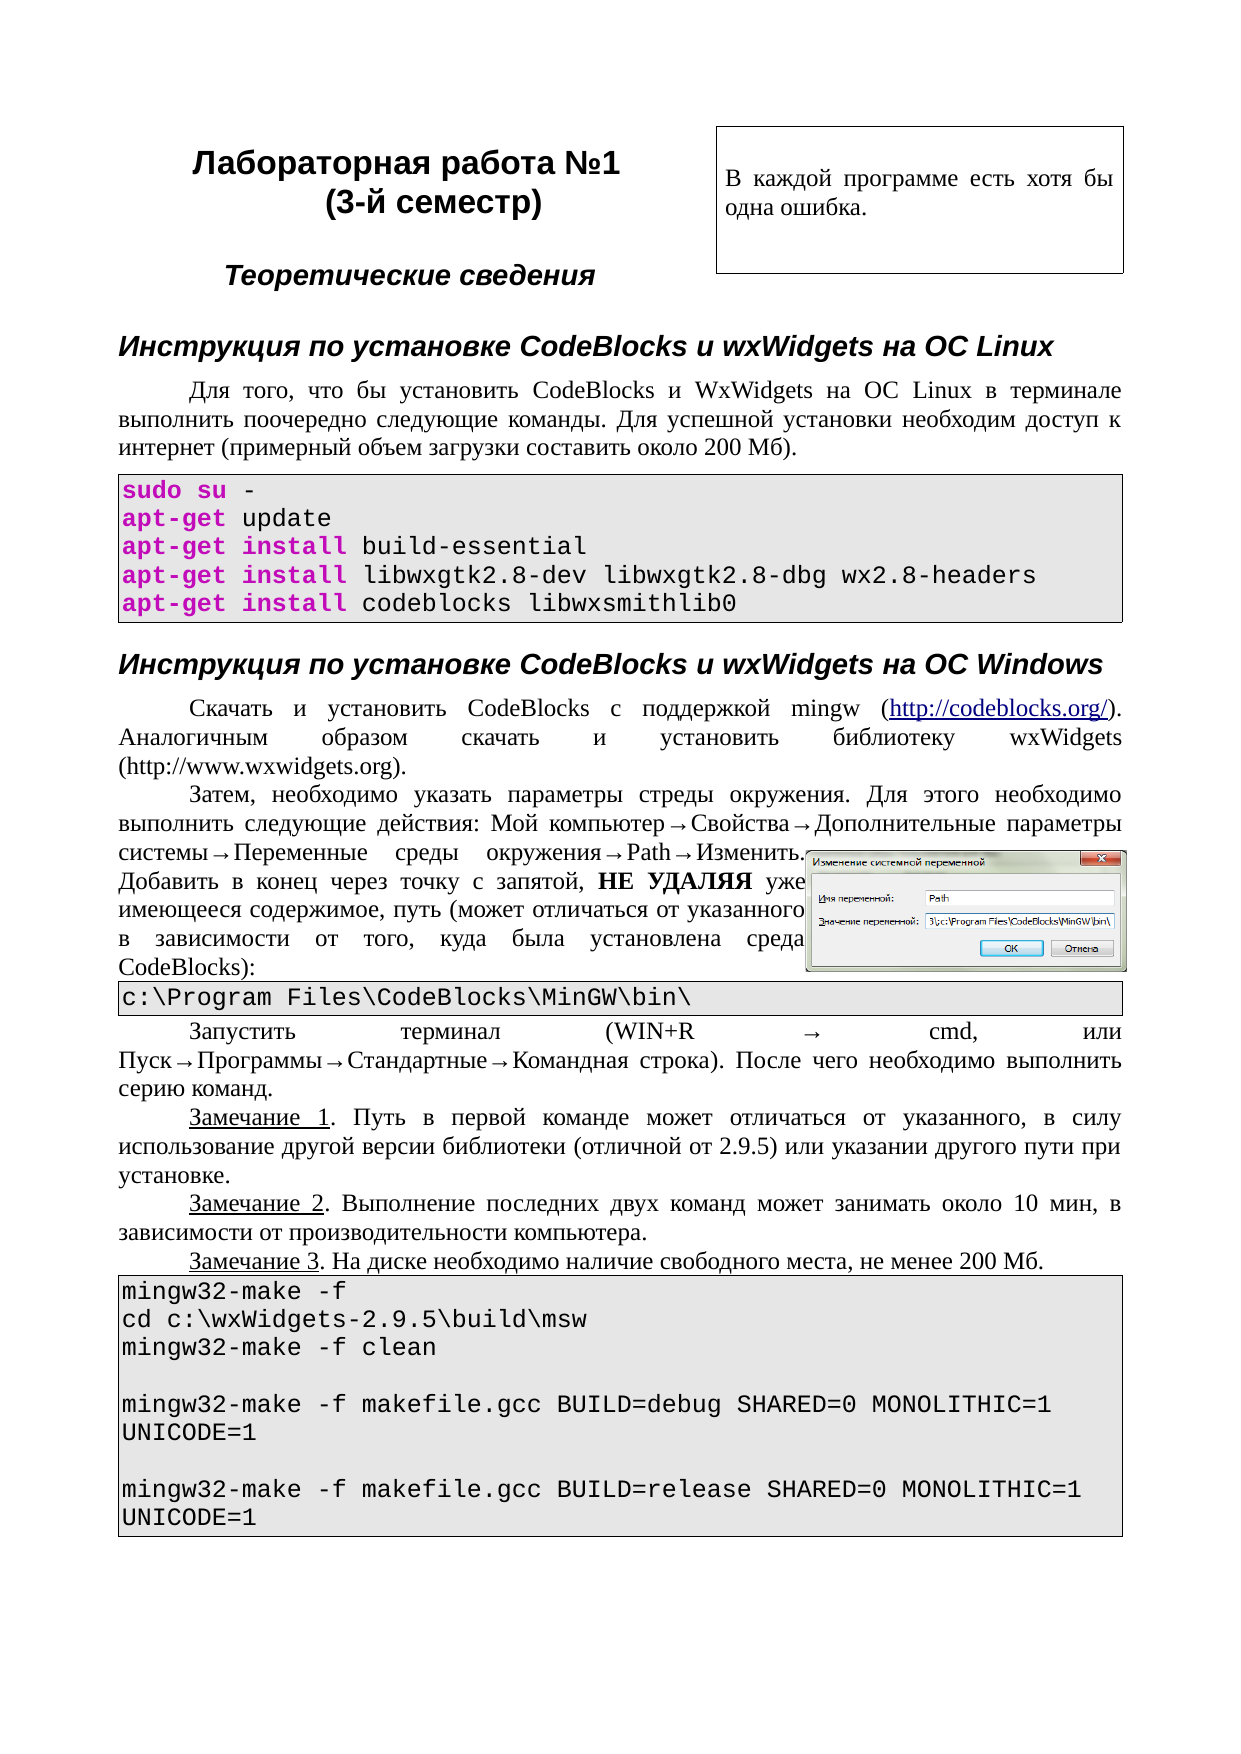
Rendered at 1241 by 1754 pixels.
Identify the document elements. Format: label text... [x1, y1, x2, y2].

text mingw32-make -f makefile.gcc BUILD=debug SHARED=0 MONOLITHIC=1 UNICODE=1 [119, 1388, 1122, 1445]
picture [805, 850, 1127, 972]
text Замечание 1. Путь в первой команде может отличаться от указанного, в силу использование другой версии библиотеки (отличной от 2.9.5) или указании другого пути при установке. [118, 1102, 1122, 1188]
text mingw32-make -f clean [119, 1331, 1122, 1360]
text sudo su - [119, 475, 1122, 502]
text apt-get install libwxgtk2.8-dev libwxgtk2.8-dbg wx2.8-headers [119, 559, 1122, 587]
text mingw32-make -f [119, 1276, 1122, 1303]
subtitle Лабораторная работа №1 (3-й семестр) [118, 143, 716, 220]
text Замечание 2. Выполнение последних двух команд может занимать около 10 мин, в зависимости от производительности компьютера. [118, 1188, 1122, 1246]
text Запустить терминал (WIN+R → cmd, или Пуск→Программы→Стандартные→Командная строка). После чего необходимо выполнить серию команд. [118, 1016, 1122, 1102]
text cd c:\wxWidgets-2.9.5\build\msw [119, 1303, 1122, 1331]
text c:\Program Files\CodeBlocks\MinGW\bin\ [119, 982, 1122, 1015]
text mingw32-make -f makefile.gcc BUILD=release SHARED=0 MONOLITHIC=1 UNICODE=1 [119, 1473, 1122, 1536]
text Для того, что бы установить CodeBlocks и WxWidgets на ОС Linux в терминале выполнить поочередно следующие команды. Для успешной установки необходим доступ к интернет (примерный объем загрузки составить около 200 Мб). [118, 375, 1122, 461]
subtitle Инструкция по установке CodeBlocks и wxWidgets на ОС Linux [118, 329, 1122, 362]
text apt-get update [119, 502, 1122, 530]
text apt-get install build-essential [119, 530, 1122, 559]
subtitle Теоретические сведения [118, 258, 1122, 291]
text Затем, необходимо указать параметры стреды окружения. Для этого необходимо выполнить следующие действия: Мой компьютер→Свойства→Дополнительные параметры системы→Переменные среды окружения→Path→Изменить. Добавить в конец через точку с запятой, НЕ УДАЛЯЯ уже имеющееся содержимое, путь (может отличаться от указанного в зависимости от того, куда была установлена среда CodeBlocks): [118, 779, 1122, 981]
text В каждой программе есть хотя бы одна ошибка. [725, 163, 1114, 221]
text Скачать и установить CodeBlocks c поддержкой mingw (http://codeblocks.org/). Аналогичным образом скачать и установить библиотеку wxWidgets (http://www.wxwidgets.org). [118, 693, 1122, 779]
subtitle [717, 127, 1123, 273]
text Замечание 3. На диске необходимо наличие свободного места, не менее 200 Мб. [118, 1246, 1122, 1275]
subtitle Инструкция по установке CodeBlocks и wxWidgets на ОС Windows [118, 647, 1122, 681]
text apt-get install codeblocks libwxsmithlib0 [119, 587, 1122, 622]
